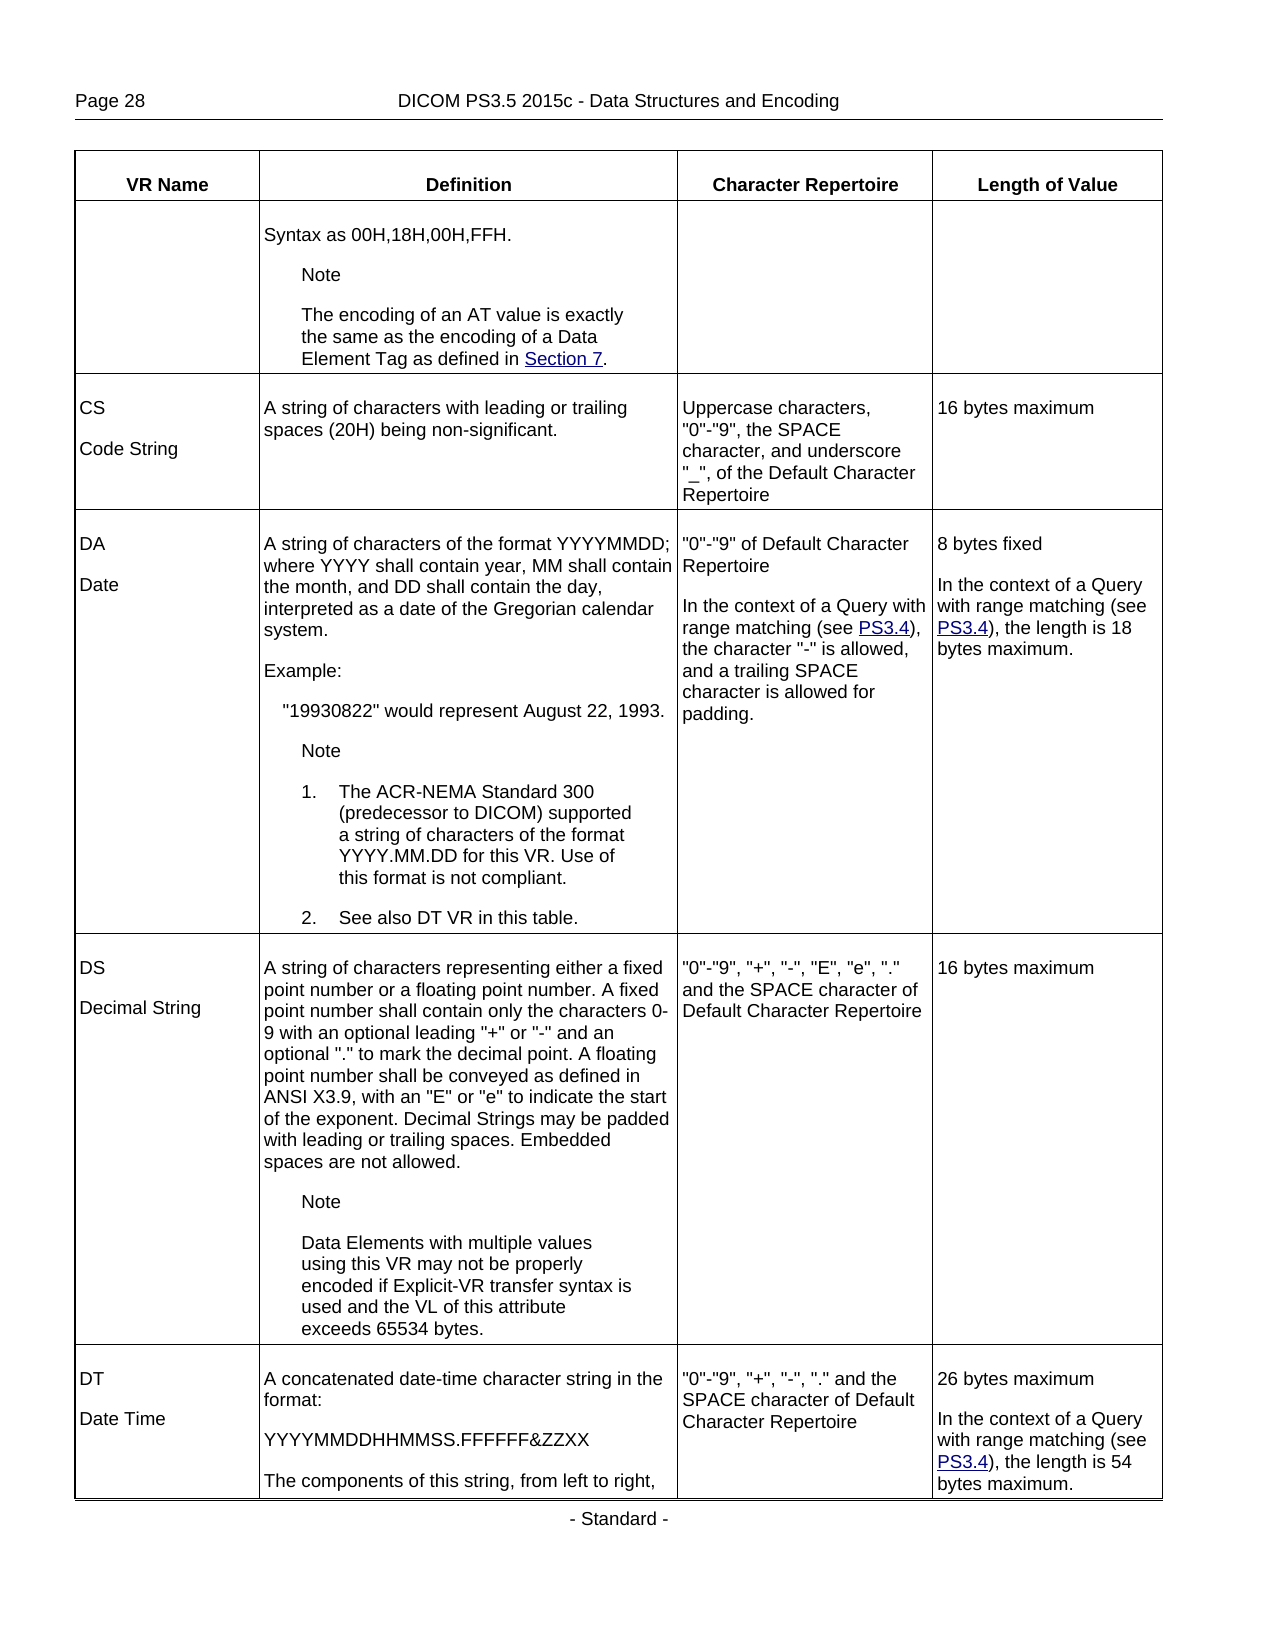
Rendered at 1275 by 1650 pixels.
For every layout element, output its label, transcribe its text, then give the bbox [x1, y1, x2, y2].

table_cell Syntax as 00H,18H,00H,FFH. Note The encoding of an AT value is exactly the same as the encoding of a Data Element Tag as defined in Section 7. [260, 201, 677, 373]
table_cell DA Date [76, 510, 259, 933]
table_cell [76, 201, 259, 373]
table_header Character Repertoire [678, 151, 932, 200]
table_cell Uppercase characters, "0"-"9", the SPACE character, and underscore "_", of the Default Character Repertoire [678, 374, 932, 509]
table_header Length of Value [933, 151, 1162, 200]
table_cell "0"-"9" of Default Character Repertoire In the context of a Query with range matching (see PS3.4), the character "-" is allowed, and a trailing SPACE character is allowed for padding. [678, 510, 932, 933]
table_cell DS Decimal String [76, 934, 259, 1343]
table_cell 8 bytes fixed In the context of a Query with range matching (see PS3.4), the length is 18 bytes maximum. [933, 510, 1162, 933]
table_cell A string of characters of the format YYYYMMDD; where YYYY shall contain year, MM shall contain the month, and DD shall contain the day, interpreted as a date of the Gregorian calendar system. Example: "19930822" would represent August 22, 1993. Note The ACR-NEMA Standard 300 (predecessor to DICOM) supported a string of characters of the format YYYY.MM.DD for this VR. Use of this format is not compliant. See also DT VR in this table. [260, 510, 677, 933]
table_cell DT Date Time [76, 1345, 259, 1498]
table_header VR Name [76, 151, 259, 200]
table_cell [933, 201, 1162, 373]
table_cell "0"-"9", "+", "-", "." and the SPACE character of Default Character Repertoire [678, 1345, 932, 1498]
table_header Definition [260, 151, 677, 200]
table_cell A concatenated date-time character string in the format: YYYYMMDDHHMMSS.FFFFFF&ZZXX The components of this string, from left to right, [260, 1345, 677, 1498]
table_cell "0"-"9", "+", "-", "E", "e", "." and the SPACE character of Default Character Repertoire [678, 934, 932, 1343]
table_cell A string of characters representing either a fixed point number or a floating point number. A fixed point number shall contain only the characters 0-9 with an optional leading "+" or "-" and an optional "." to mark the decimal point. A floating point number shall be conveyed as defined in ANSI X3.9, with an "E" or "e" to indicate the start of the exponent. Decimal Strings may be padded with leading or trailing spaces. Embedded spaces are not allowed. Note Data Elements with multiple values using this VR may not be properly encoded if Explicit-VR transfer syntax is used and the VL of this attribute exceeds 65534 bytes. [260, 934, 677, 1343]
table_cell 26 bytes maximum In the context of a Query with range matching (see PS3.4), the length is 54 bytes maximum. [933, 1345, 1162, 1498]
table_cell 16 bytes maximum [933, 374, 1162, 509]
table_cell 16 bytes maximum [933, 934, 1162, 1343]
table_cell [678, 201, 932, 373]
table_cell CS Code String [76, 374, 259, 509]
table_cell A string of characters with leading or trailing spaces (20H) being non-significant. [260, 374, 677, 509]
